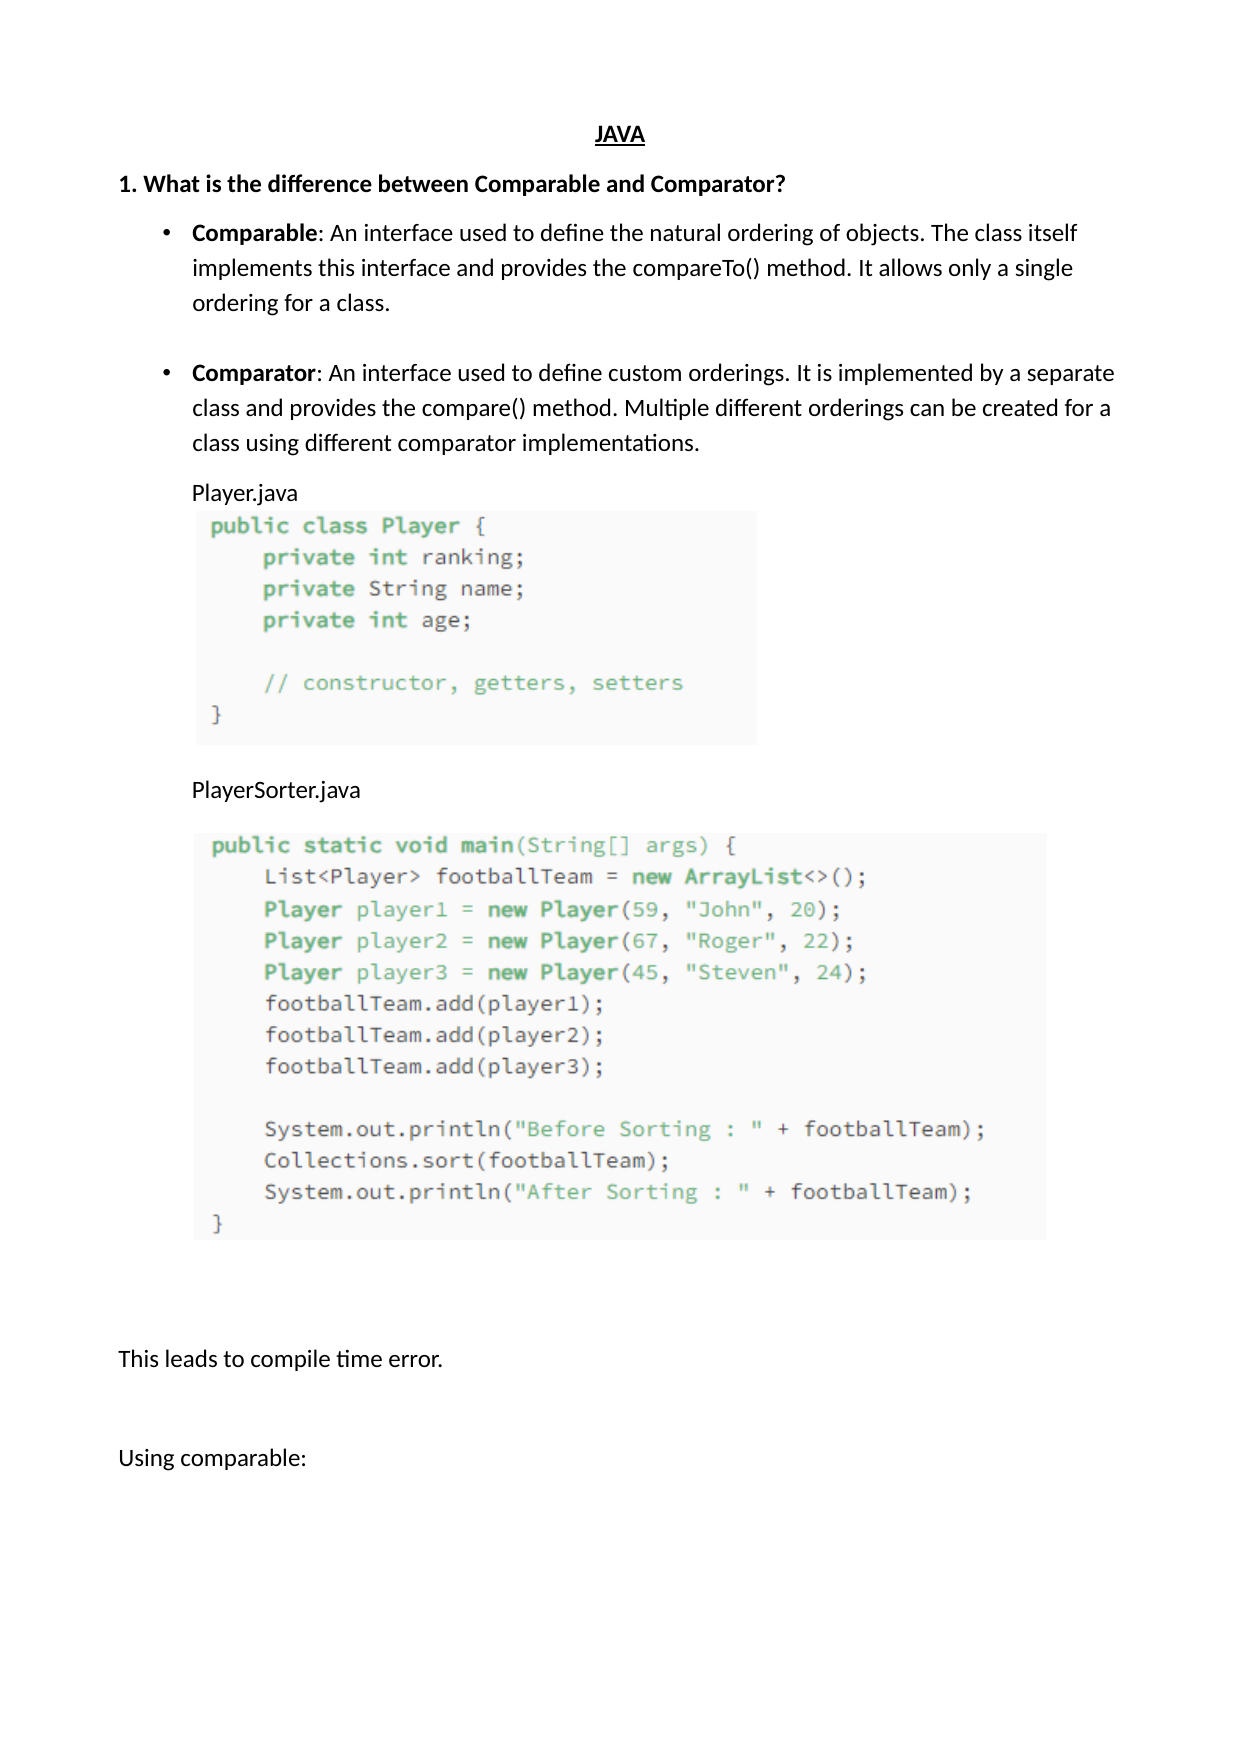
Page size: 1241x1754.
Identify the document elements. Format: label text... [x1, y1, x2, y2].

text JAVA [118, 118, 1122, 149]
text Using comparable: [118, 1442, 1122, 1473]
text This leads to compile time error. [118, 1343, 1122, 1373]
text 1. What is the difference between Comparable and Comparator? [118, 168, 1122, 198]
list Comparable: An interface used to define the natural ordering of objects. The class itself implements this interface and provides the compareTo() method. It allows only a single ordering for a class. [162, 217, 1122, 318]
text Player.java [118, 477, 1122, 507]
picture [193, 833, 1047, 1240]
picture [196, 511, 757, 745]
list Comparator: An interface used to define custom orderings. It is implemented by a separate class and provides the compare() method. Multiple different orderings can be created for a class using different comparator implementations. [162, 357, 1122, 458]
text PlayerSorter.java [118, 774, 1122, 805]
